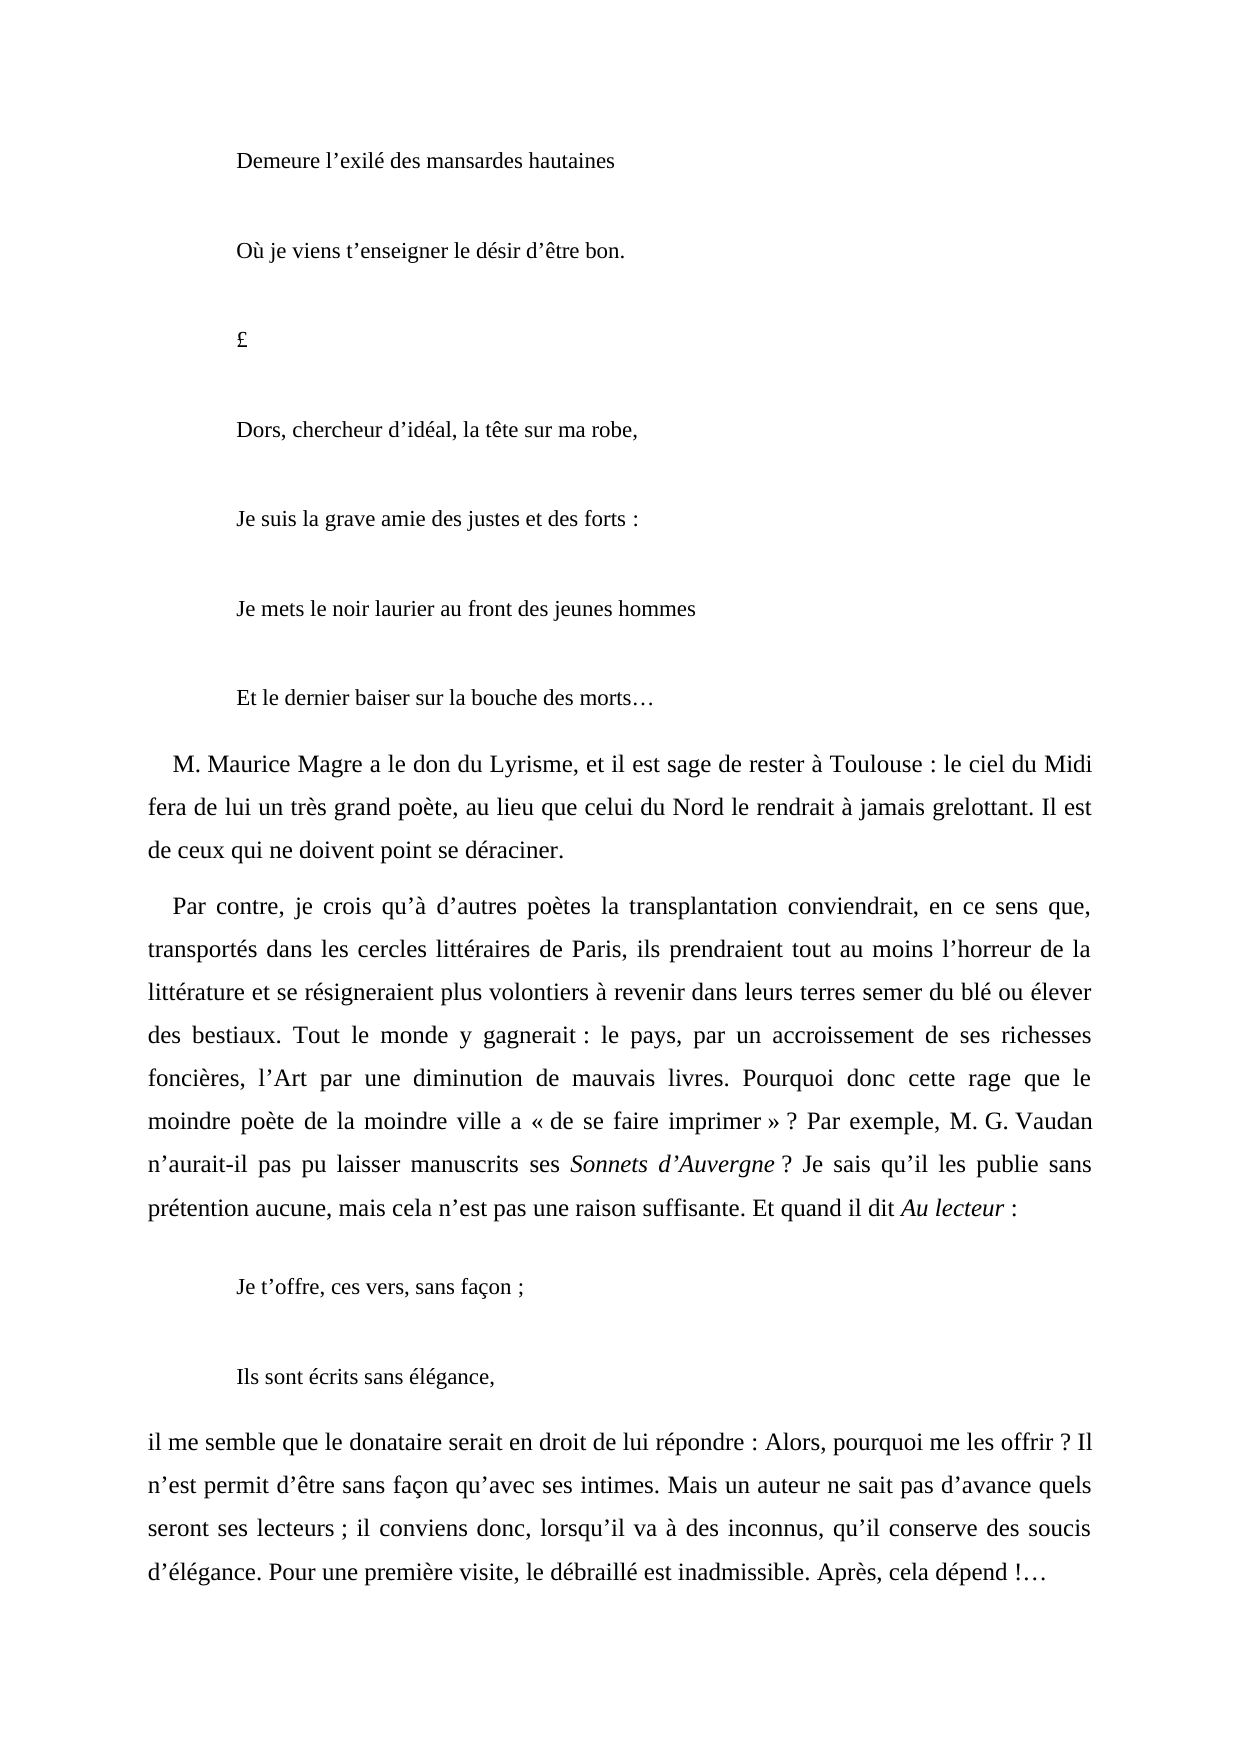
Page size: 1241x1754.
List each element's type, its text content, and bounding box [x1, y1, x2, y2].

text Ils sont écrits sans élégance, [236, 1363, 1093, 1389]
text Et le dernier baiser sur la bouche des morts… [236, 684, 1093, 711]
text Où je viens t’enseigner le désir d’être bon. [236, 237, 1093, 263]
text Dors, chercheur d’idéal, la tête sur ma robe, [236, 416, 1093, 442]
text il me semble que le donataire serait en droit de lui répondre : Alors, pourquoi me les offrir ? Il n’est permit d’être sans façon qu’avec ses intimes. Mais un auteur ne sait pas d’avance quels seront ses lecteurs ; il conviens donc, lorsqu’il va à des inconnus, qu’il conserve des soucis d’élégance. Pour une première visite, le débraillé est inadmissible. Après, cela dépend !… [148, 1427, 1093, 1585]
text Je t’offre, ces vers, sans façon ; [236, 1273, 1093, 1300]
text Par contre, je crois qu’à d’autres poètes la transplantation conviendrait, en ce sens que, transportés dans les cercles littéraires de Paris, ils prendraient tout au moins l’horreur de la littérature et se résigneraient plus volontiers à revenir dans leurs terres semer du blé ou élever des bestiaux. Tout le monde y gagnerait : le pays, par un accroissement de ses richesses foncières, l’Art par une diminution de mauvais livres. Pourquoi donc cette rage que le moindre poète de la moindre ville a « de se faire imprimer » ? Par exemple, M. G. Vaudan n’aurait-il pas pu laisser manuscrits ses Sonnets d’Auvergne ? Je sais qu’il les publie sans prétention aucune, mais cela n’est pas une raison suffisante. Et quand il dit Au lecteur : [148, 891, 1093, 1221]
text Demeure l’exilé des mansardes hautaines [236, 148, 1093, 174]
text M. Maurice Magre a le don du Lyrisme, et il est sage de rester à Toulouse : le ciel du Midi fera de lui un très grand poète, au lieu que celui du Nord le rendrait à jamais grelottant. Il est de ceux qui ne doivent point se déraciner. [148, 749, 1093, 864]
text £ [236, 327, 1093, 353]
text Je mets le noir laurier au front des jeunes hommes [236, 595, 1093, 621]
text Je suis la grave amie des justes et des forts : [236, 506, 1093, 532]
